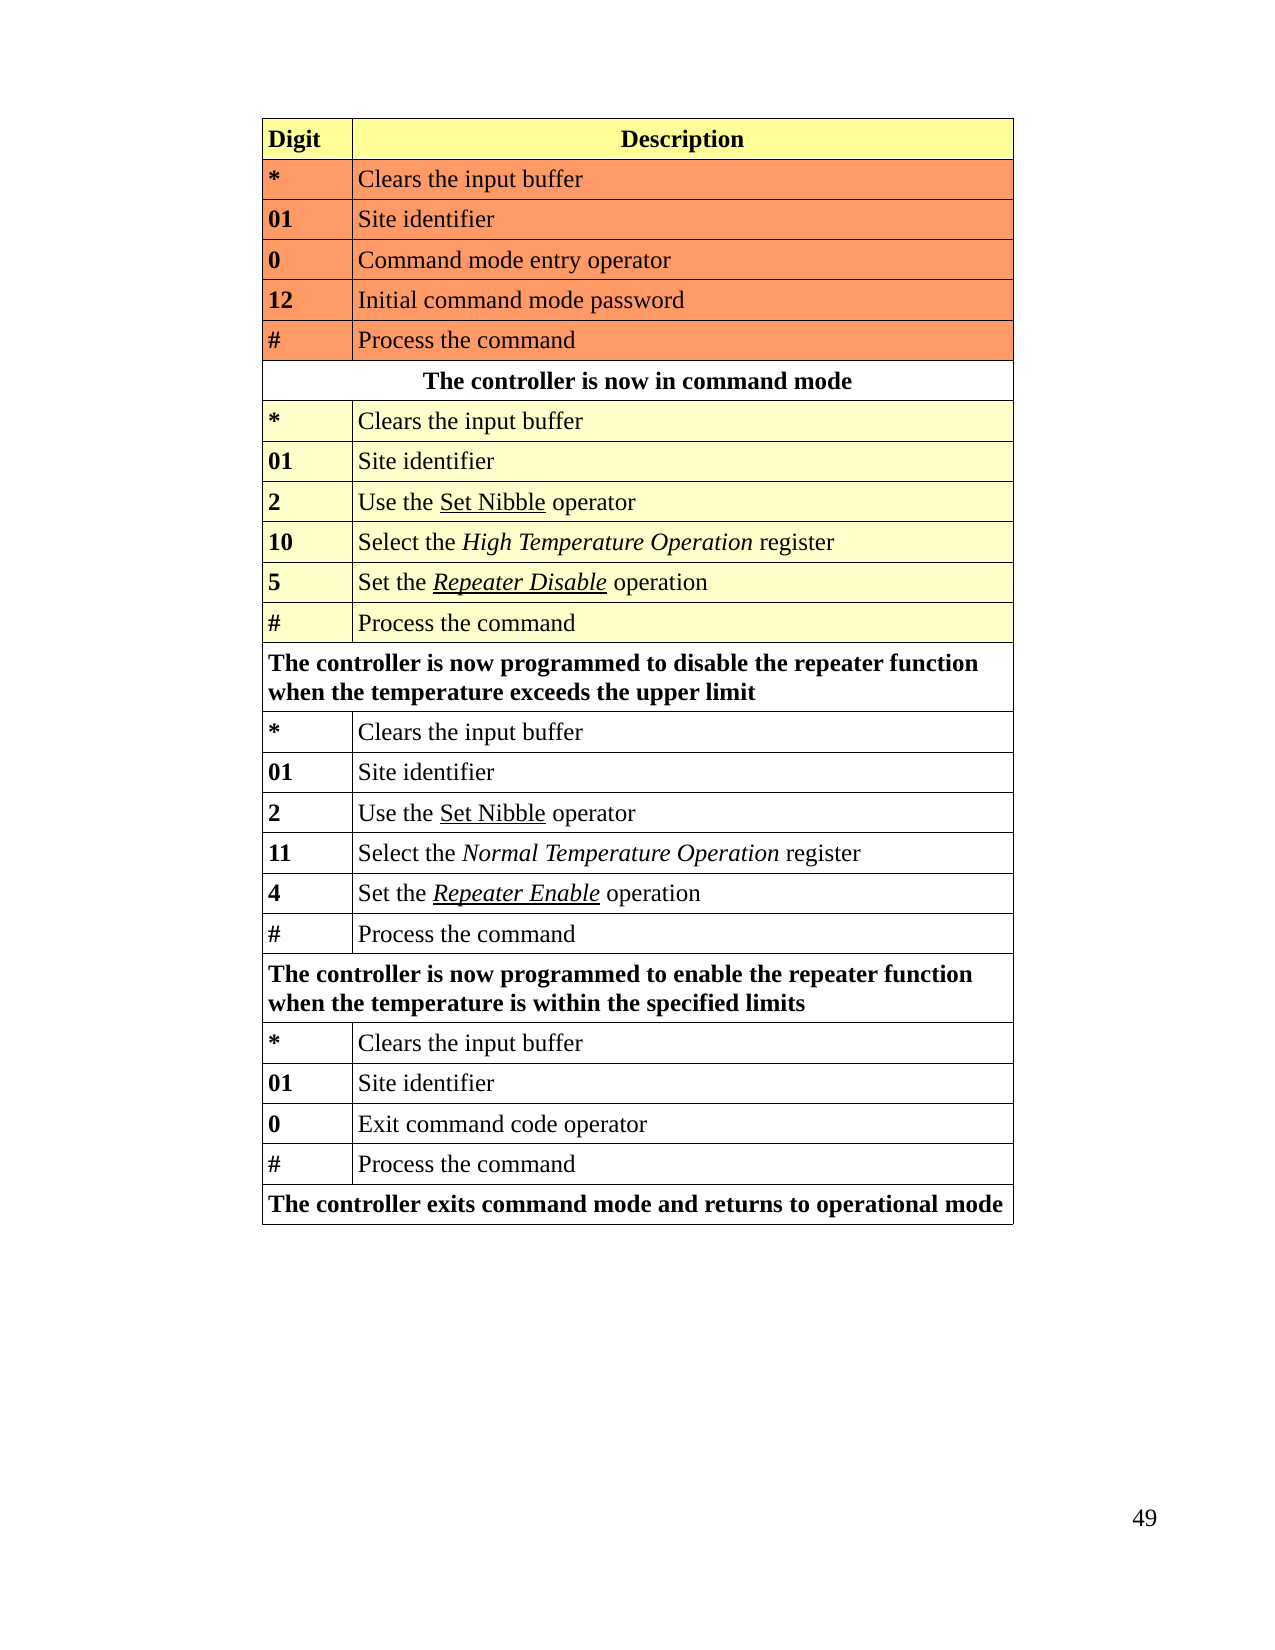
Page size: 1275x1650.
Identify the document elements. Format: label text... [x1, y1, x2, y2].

table_cell Site identifier [353, 200, 1013, 239]
table_cell Site identifier [353, 442, 1013, 481]
table_cell * [263, 1023, 352, 1062]
table_cell Process the command [353, 321, 1013, 360]
table_cell Set the Repeater Disable operation [353, 563, 1013, 602]
table_cell 10 [263, 522, 352, 562]
table_cell Use the Set Nibble operator [353, 482, 1013, 521]
table_cell 4 [263, 874, 352, 913]
table_cell Initial command mode password [353, 280, 1013, 320]
table_cell # [263, 321, 352, 360]
table_cell Site identifier [353, 753, 1013, 792]
table_header Digit [263, 119, 352, 158]
table_cell 12 [263, 280, 352, 320]
table_cell # [263, 603, 352, 642]
table_cell Process the command [353, 1144, 1013, 1183]
table_cell 01 [263, 1064, 352, 1103]
table_cell * [263, 160, 352, 199]
table_cell 5 [263, 563, 352, 602]
table_cell * [263, 712, 352, 752]
table_cell The controller is now programmed to disable the repeater function when the temperature exceeds the upper limit [263, 643, 1013, 711]
table_cell Clears the input buffer [353, 401, 1013, 441]
table_cell 01 [263, 442, 352, 481]
table_cell Process the command [353, 603, 1013, 642]
table_cell 0 [263, 240, 352, 279]
table_header Description [353, 119, 1013, 158]
table_cell Clears the input buffer [353, 1023, 1013, 1062]
table_cell Process the command [353, 914, 1013, 953]
table_cell 2 [263, 482, 352, 521]
table_cell The controller is now programmed to enable the repeater function when the temperature is within the specified limits [263, 954, 1013, 1022]
table_cell Site identifier [353, 1064, 1013, 1103]
table_cell 0 [263, 1104, 352, 1143]
table_cell # [263, 1144, 352, 1183]
table_cell The controller exits command mode and returns to operational mode [263, 1185, 1013, 1224]
table_cell 01 [263, 753, 352, 792]
table_cell Exit command code operator [353, 1104, 1013, 1143]
table_cell * [263, 401, 352, 441]
table_cell 01 [263, 200, 352, 239]
table_cell # [263, 914, 352, 953]
table_cell Use the Set Nibble operator [353, 793, 1013, 832]
table_cell Select the Normal Temperature Operation register [353, 833, 1013, 872]
table_cell Clears the input buffer [353, 160, 1013, 199]
table_cell 2 [263, 793, 352, 832]
table_cell The controller is now in command mode [263, 361, 1013, 400]
table_cell Select the High Temperature Operation register [353, 522, 1013, 562]
table_cell Clears the input buffer [353, 712, 1013, 752]
table_cell 11 [263, 833, 352, 872]
table_cell Set the Repeater Enable operation [353, 874, 1013, 913]
table_cell Command mode entry operator [353, 240, 1013, 279]
